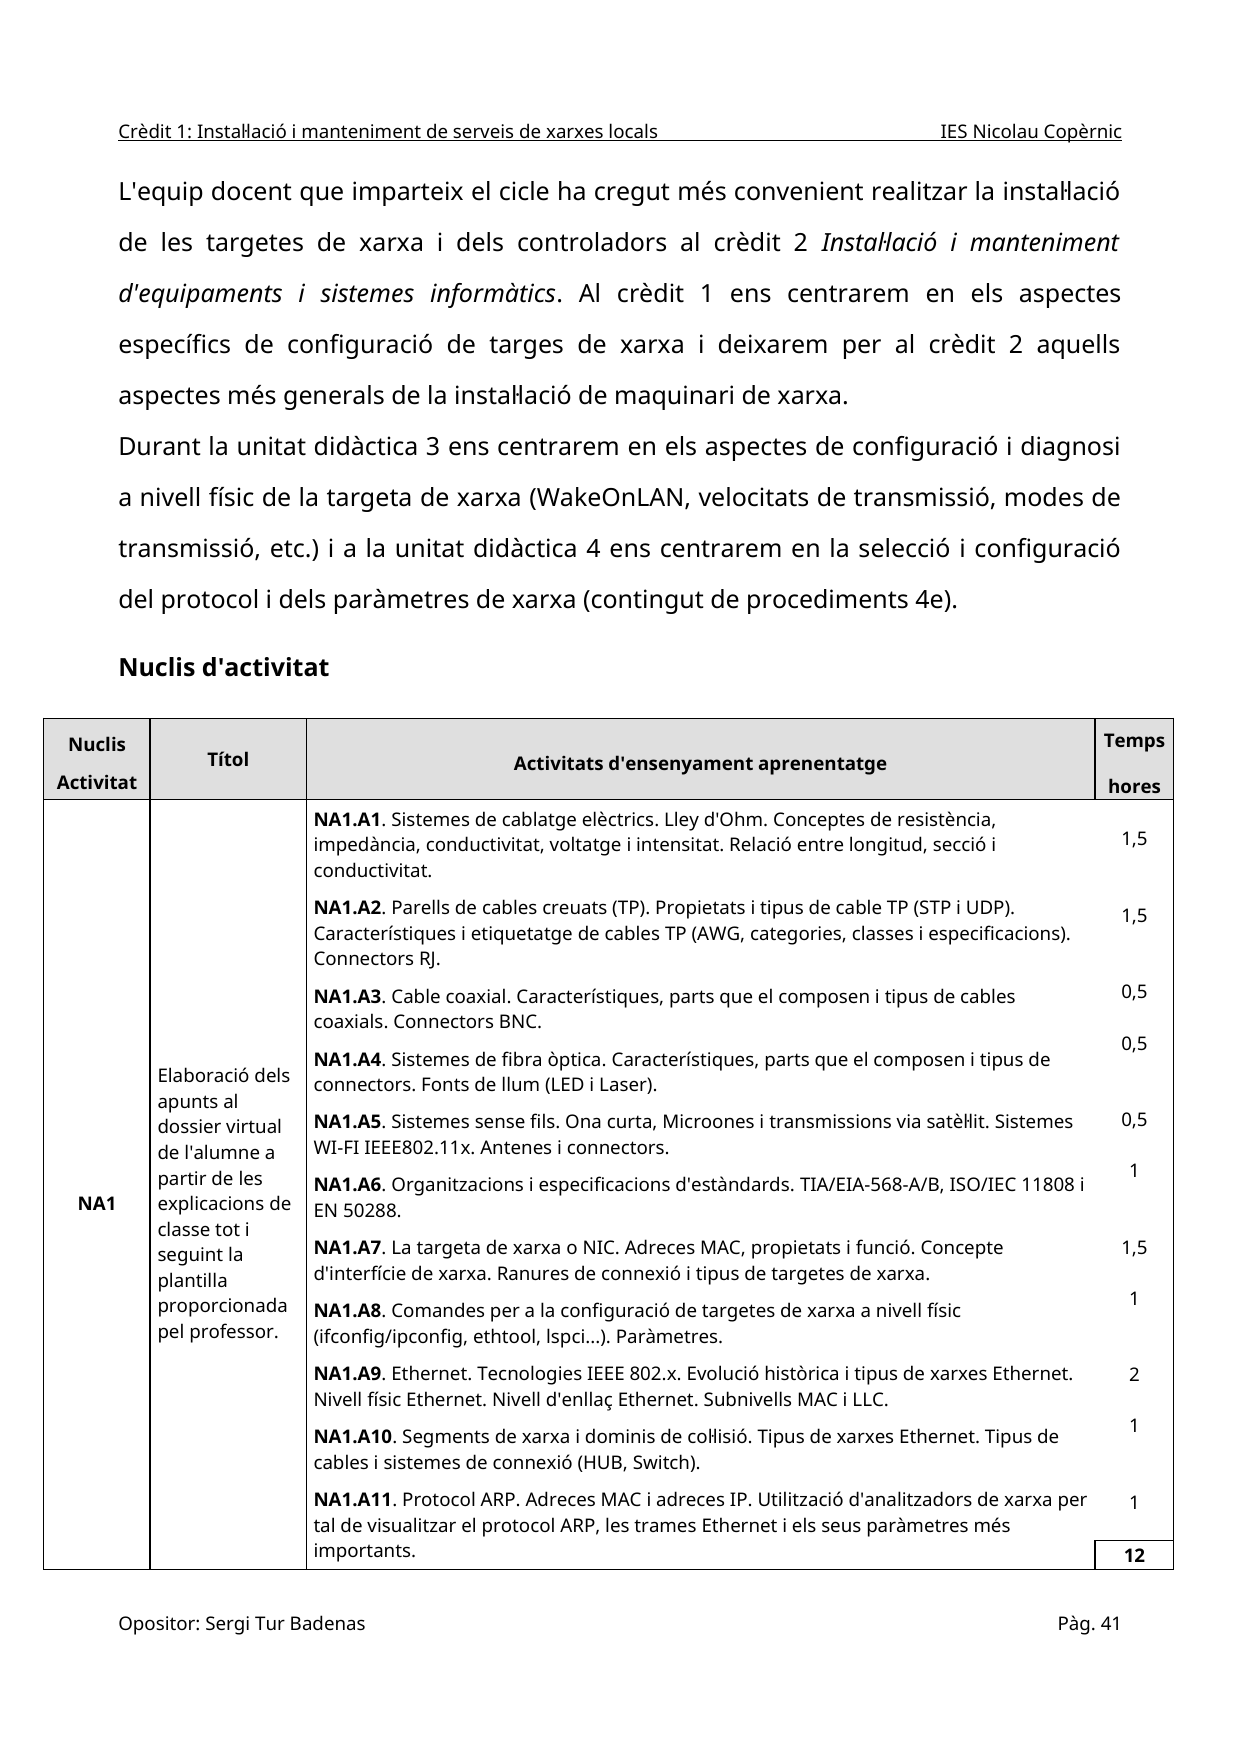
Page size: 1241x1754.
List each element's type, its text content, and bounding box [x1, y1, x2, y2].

text Durant la unitat didàctica 3 ens centrarem en els aspectes de configuració i diagnosi a nivell físic de la targeta de xarxa (WakeOnLAN, velocitats de transmissió, modes de transmissió, etc.) i a la unitat didàctica 4 ens centrarem en la selecció i configuració del protocol i dels paràmetres de xarxa (contingut de procediments 4e). [118, 428, 1122, 616]
table_header Títol [151, 719, 306, 799]
table_header Nuclis Activitat [44, 719, 149, 799]
table_header Activitats d'ensenyament aprenentatge [307, 719, 1094, 799]
table_cell Elaboració dels apunts al dossier virtual de l'alumne a partir de les explicacions de classe tot i seguint la plantilla proporcionada pel professor. [151, 800, 306, 1569]
table_header Temps hores [1096, 719, 1173, 799]
table_cell 12 [1096, 1541, 1173, 1569]
table_cell NA1 [44, 800, 149, 1569]
table_header 1,5 1,5 0,5 0,5 0,5 1 1,5 1 2 1 1 [1095, 800, 1173, 1540]
table_cell NA1.A1. Sistemes de cablatge elèctrics. Lley d'Ohm. Conceptes de resistència, impedància, conductivitat, voltatge i intensitat. Relació entre longitud, secció i conductivitat. NA1.A2. Parells de cables creuats (TP). Propietats i tipus de cable TP (STP i UDP). Característiques i etiquetatge de cables TP (AWG, categories, classes i especificacions). Connectors RJ. NA1.A3. Cable coaxial. Característiques, parts que el composen i tipus de cables coaxials. Connectors BNC. NA1.A4. Sistemes de fibra òptica. Característiques, parts que el composen i tipus de connectors. Fonts de llum (LED i Laser). NA1.A5. Sistemes sense fils. Ona curta, Microones i transmissions via satèl·lit. Sistemes WI-FI IEEE802.11x. Antenes i connectors. NA1.A6. Organitzacions i especificacions d'estàndards. TIA/EIA-568-A/B, ISO/IEC 11808 i EN 50288. NA1.A7. La targeta de xarxa o NIC. Adreces MAC, propietats i funció. Concepte d'interfície de xarxa. Ranures de connexió i tipus de targetes de xarxa. NA1.A8. Comandes per a la configuració de targetes de xarxa a nivell físic (ifconfig/ipconfig, ethtool, lspci...). Paràmetres. NA1.A9. Ethernet. Tecnologies IEEE 802.x. Evolució històrica i tipus de xarxes Ethernet. Nivell físic Ethernet. Nivell d'enllaç Ethernet. Subnivells MAC i LLC. NA1.A10. Segments de xarxa i dominis de col·lisió. Tipus de xarxes Ethernet. Tipus de cables i sistemes de connexió (HUB, Switch). NA1.A11. Protocol ARP. Adreces MAC i adreces IP. Utilització d'analitzadors de xarxa per tal de visualitzar el protocol ARP, les trames Ethernet i els seus paràmetres més importants. [307, 800, 1095, 1569]
text Nuclis d'activitat [118, 649, 1122, 684]
text L'equip docent que imparteix el cicle ha cregut més convenient realitzar la instal·lació de les targetes de xarxa i dels controladors al crèdit 2 Instal·lació i manteniment d'equipaments i sistemes informàtics. Al crèdit 1 ens centrarem en els aspectes específics de configuració de targes de xarxa i deixarem per al crèdit 2 aquells aspectes més generals de la instal·lació de maquinari de xarxa. [118, 173, 1122, 411]
